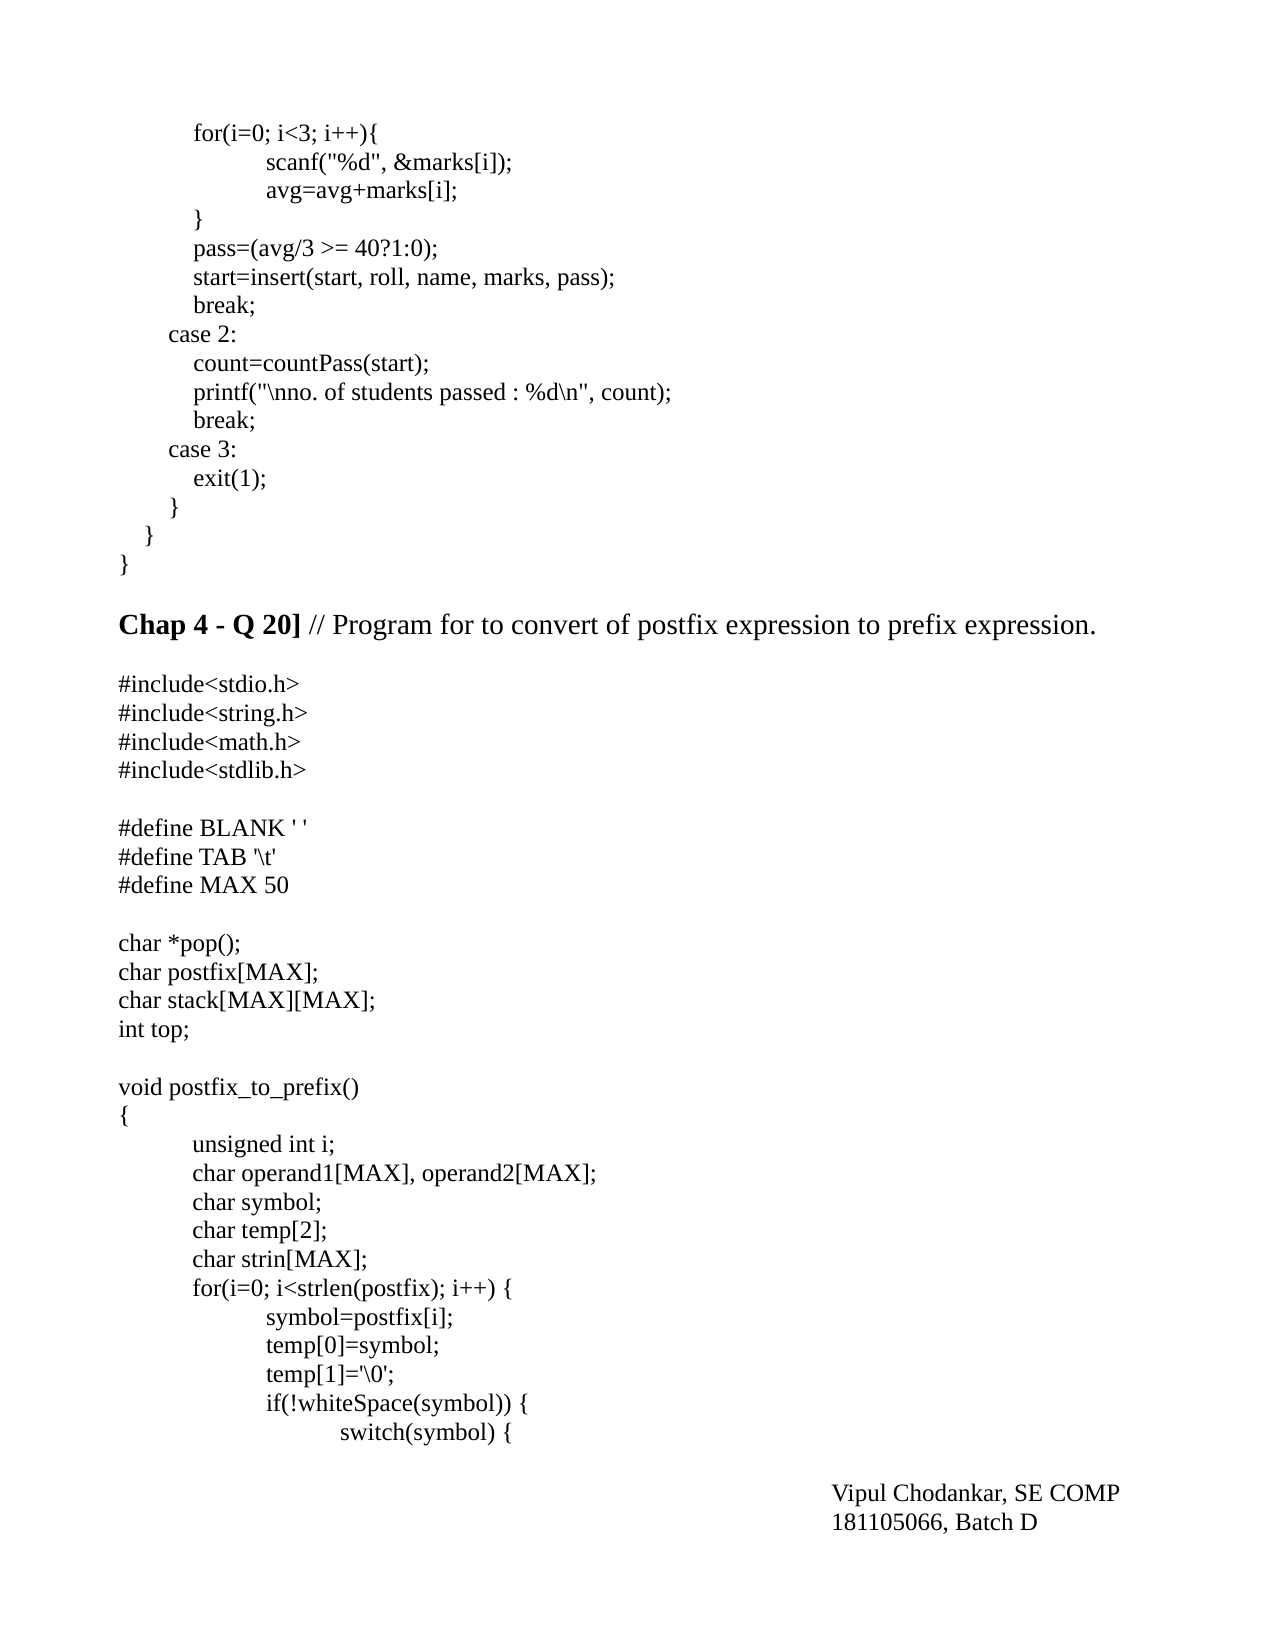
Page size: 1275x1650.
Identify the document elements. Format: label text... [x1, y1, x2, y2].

text case 2: [118, 319, 1157, 348]
text void postfix_to_prefix() [118, 1072, 1157, 1100]
text printf("\nno. of students passed : %d\n", count); [118, 377, 1157, 406]
text } [118, 204, 1157, 233]
text char symbol; [118, 1187, 1157, 1215]
text Chap 4 - Q 20] // Program for to convert of postfix expression to prefix expression. [118, 607, 1157, 640]
text count=countPass(start); [118, 348, 1157, 377]
text char stack[MAX][MAX]; [118, 985, 1157, 1014]
text symbol=postfix[i]; [118, 1302, 1157, 1330]
text char strin[MAX]; [118, 1244, 1157, 1273]
text unsigned int i; [118, 1129, 1157, 1158]
text } [118, 549, 1157, 578]
text { [118, 1100, 1157, 1129]
text temp[0]=symbol; [118, 1330, 1157, 1359]
text } [118, 492, 1157, 521]
text #define BLANK ' ' [118, 813, 1157, 842]
text #include<stdio.h> [118, 669, 1157, 698]
text case 3: [118, 434, 1157, 463]
text for(i=0; i<strlen(postfix); i++) { [118, 1273, 1157, 1302]
text if(!whiteSpace(symbol)) { [118, 1388, 1157, 1417]
text char *pop(); [118, 928, 1157, 957]
text avg=avg+marks[i]; [118, 176, 1157, 204]
text #define MAX 50 [118, 870, 1157, 899]
text char temp[2]; [118, 1215, 1157, 1244]
text for(i=0; i<3; i++){ [118, 118, 1157, 147]
text #include<stdlib.h> [118, 755, 1157, 784]
text #include<string.h> [118, 698, 1157, 727]
text #include<math.h> [118, 727, 1157, 755]
text start=insert(start, roll, name, marks, pass); [118, 262, 1157, 291]
text exit(1); [118, 463, 1157, 492]
text scanf("%d", &marks[i]); [118, 147, 1157, 176]
text temp[1]='\0'; [118, 1359, 1157, 1388]
text break; [118, 406, 1157, 434]
text break; [118, 291, 1157, 319]
text pass=(avg/3 >= 40?1:0); [118, 233, 1157, 262]
text char operand1[MAX], operand2[MAX]; [118, 1158, 1157, 1187]
text switch(symbol) { [118, 1417, 1157, 1445]
text int top; [118, 1014, 1157, 1043]
text char postfix[MAX]; [118, 957, 1157, 985]
text #define TAB '\t' [118, 842, 1157, 870]
text } [118, 521, 1157, 549]
